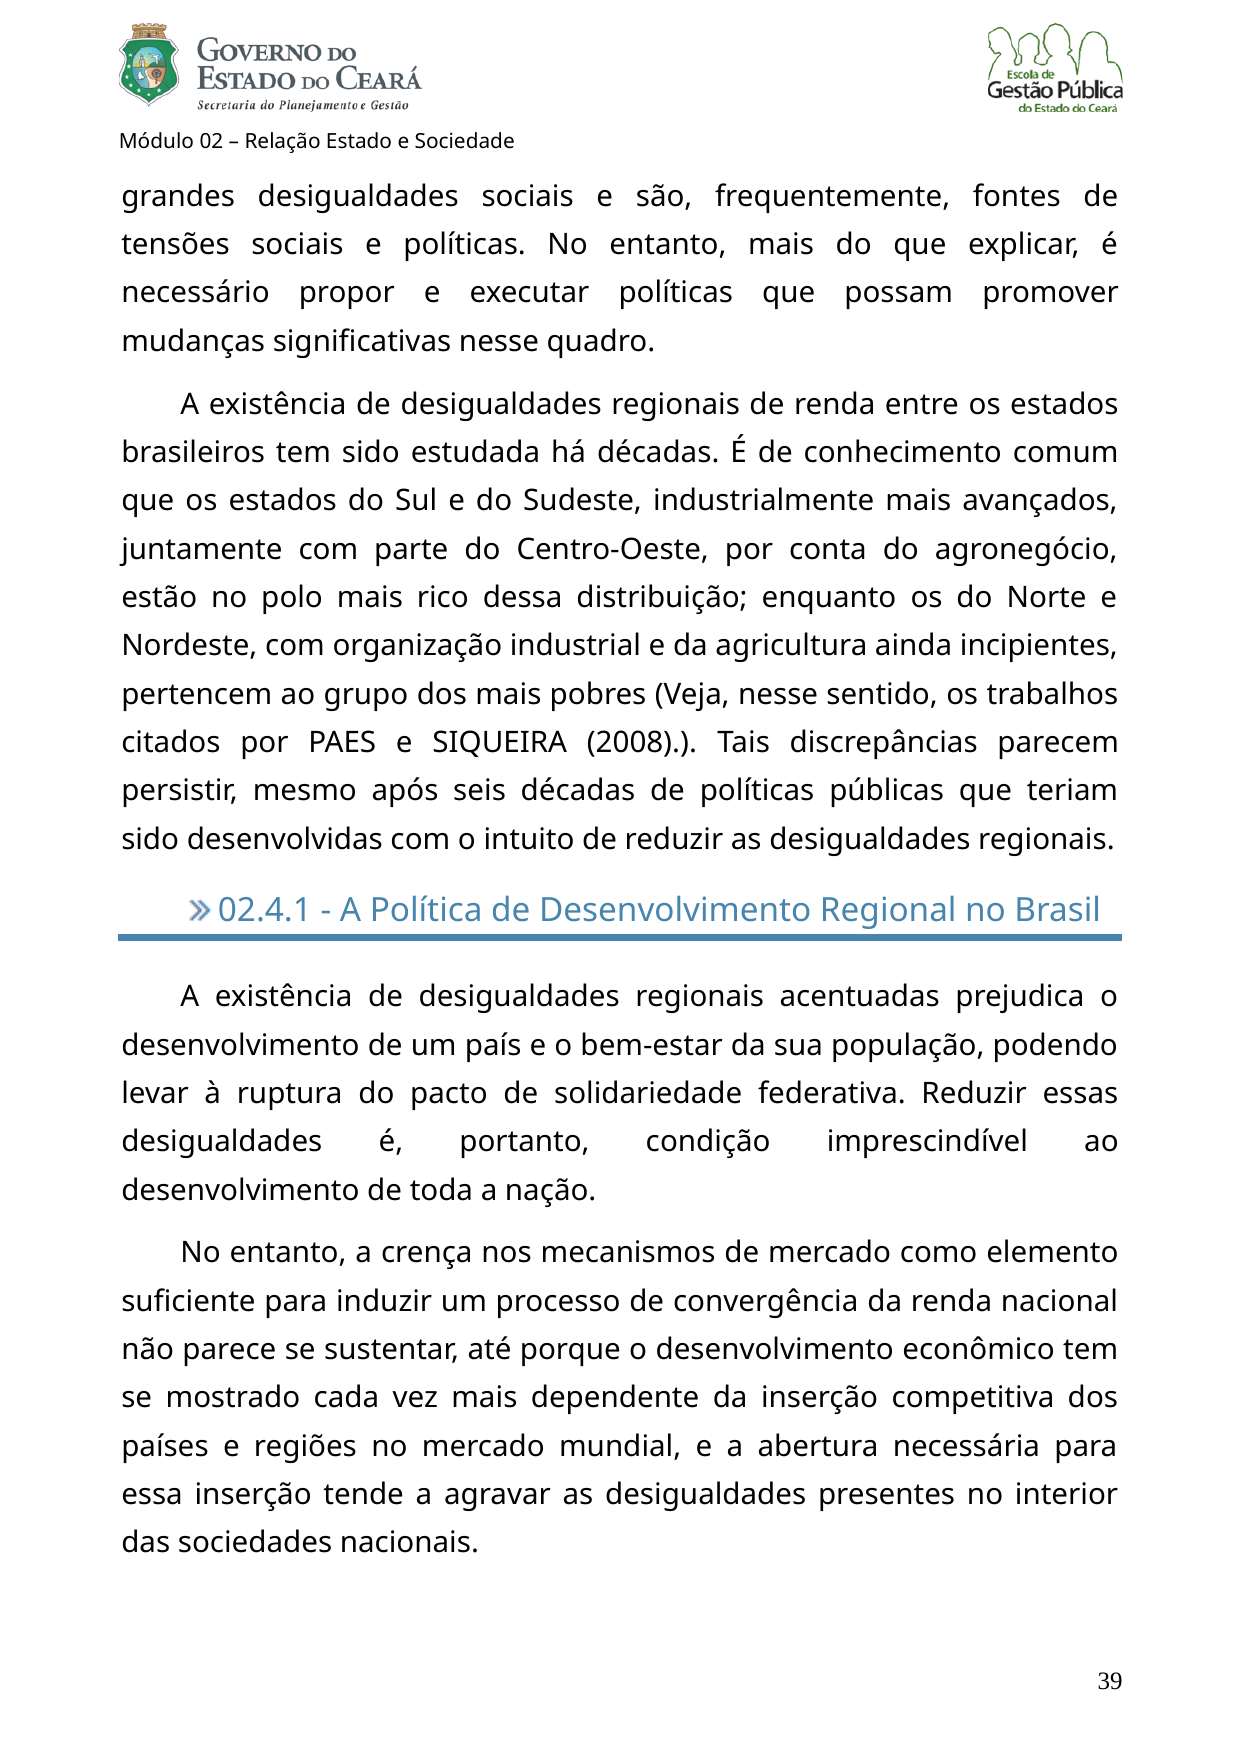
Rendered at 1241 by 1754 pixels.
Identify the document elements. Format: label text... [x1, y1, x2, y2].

text A existência de desigualdades regionais acentuadas prejudica o desenvolvimento de um país e o bem-estar da sua população, podendo levar à ruptura do pacto de solidariedade federativa. Reduzir essas desigualdades é, portanto, condição imprescindível ao desenvolvimento de toda a nação. [118, 972, 1122, 1209]
subtitle 02.4.1 - A Política de Desenvolvimento Regional no Brasil [118, 883, 1122, 934]
picture [118, 23, 1123, 112]
text A existência de desigualdades regionais de renda entre os estados brasileiros tem sido estudada há décadas. É de conhecimento comum que os estados do Sul e do Sudeste, industrialmente mais avançados, juntamente com parte do Centro-Oeste, por conta do agronegócio, estão no polo mais rico dessa distribuição; enquanto os do Norte e Nordeste, com organização industrial e da agricultura ainda incipientes, pertencem ao grupo dos mais pobres (Veja, nesse sentido, os trabalhos citados por PAES e SIQUEIRA (2008).). Tais discrepâncias parecem persistir, mesmo após seis décadas de políticas públicas que teriam sido desenvolvidas com o intuito de reduzir as desigualdades regionais. [118, 379, 1122, 861]
picture [180, 893, 218, 929]
text No entanto, a crença nos mecanismos de mercado como elemento suficiente para induzir um processo de convergência da renda nacional não parece se sustentar, até porque o desenvolvimento econômico tem se mostrado cada vez mais dependente da inserção competitiva dos países e regiões no mercado mundial, e a abertura necessária para essa inserção tende a agravar as desigualdades presentes no interior das sociedades nacionais. [118, 1228, 1122, 1564]
text grandes desigualdades sociais e são, frequentemente, fontes de tensões sociais e políticas. No entanto, mais do que explicar, é necessário propor e executar políticas que possam promover mudanças significativas nesse quadro. [118, 172, 1122, 360]
